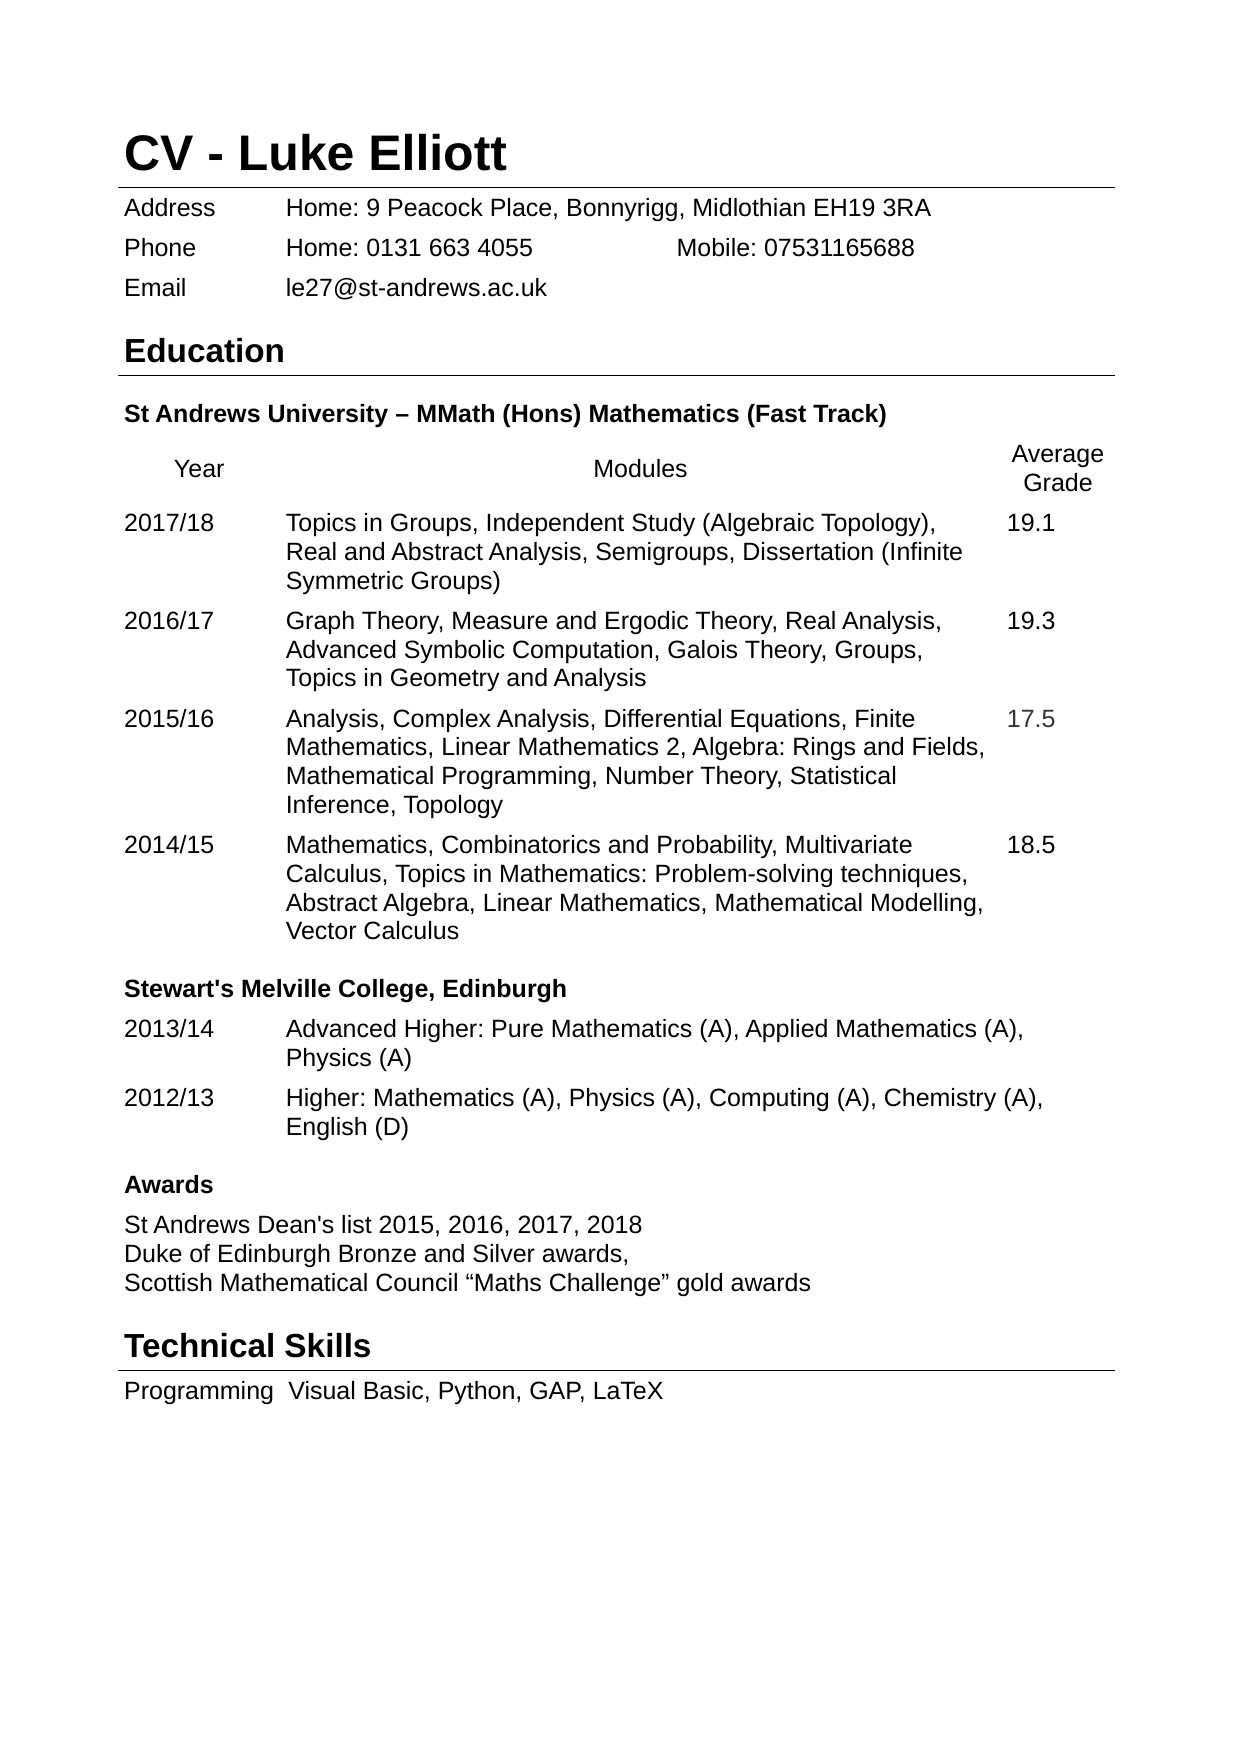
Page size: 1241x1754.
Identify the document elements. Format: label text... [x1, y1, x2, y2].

table_cell 17.5 [1001, 698, 1115, 824]
table_cell Visual Basic, Python, GAP, LaTeX [282, 1371, 1115, 1410]
table_cell Year [118, 434, 280, 502]
table_cell Home: 0131 663 4055 [280, 228, 671, 268]
table_cell Modules [280, 434, 1001, 502]
table_cell Stewart's Melville College, Edinburgh [118, 951, 1115, 1009]
table_cell Home: 9 Peacock Place, Bonnyrigg, Midlothian EH19 3RA [280, 188, 1115, 227]
table_cell Advanced Higher: Pure Mathematics (A), Applied Mathematics (A), Physics (A) [280, 1009, 1115, 1078]
table_cell Technical Skills [118, 1302, 1115, 1370]
table_cell Address [118, 188, 280, 227]
table_cell 2014/15 [118, 824, 280, 951]
table_cell 2016/17 [118, 600, 280, 698]
table_cell 18.5 [1001, 824, 1115, 951]
table_cell [118, 1545, 1115, 1613]
table_cell 19.1 [1001, 503, 1115, 600]
table_cell Analysis, Complex Analysis, Differential Equations, Finite Mathematics, Linear Mathematics 2, Algebra: Rings and Fields, Mathematical Programming, Number Theory, Statistical Inference, Topology [280, 698, 1001, 824]
table_cell le27@st-andrews.ac.uk [280, 268, 1115, 308]
table_cell 2017/18 [118, 503, 280, 600]
table_header CV - Luke Elliott [118, 118, 1115, 187]
table_cell Awards [118, 1147, 1115, 1204]
table_cell Phone [118, 228, 280, 268]
table_cell 2013/14 [118, 1009, 280, 1078]
table_cell St Andrews Dean's list 2015, 2016, 2017, 2018 Duke of Edinburgh Bronze and Silver awards, Scottish Mathematical Council “Maths Challenge” gold awards [118, 1205, 1115, 1302]
table_cell Education [118, 308, 1115, 375]
table_cell 19.3 [1001, 600, 1115, 698]
table_cell Higher: Mathematics (A), Physics (A), Computing (A), Chemistry (A), English (D) [280, 1078, 1115, 1147]
table_cell 2012/13 [118, 1078, 280, 1147]
table_cell Mobile: 07531165688 [671, 228, 1115, 268]
table_cell [118, 1410, 1115, 1478]
table_cell St Andrews University – MMath (Hons) Mathematics (Fast Track) [118, 376, 1115, 433]
table_cell Mathematics, Combinatorics and Probability, Multivariate Calculus, Topics in Mathematics: Problem-solving techniques, Abstract Algebra, Linear Mathematics, Mathematical Modelling, Vector Calculus [280, 824, 1001, 951]
table_cell Topics in Groups, Independent Study (Algebraic Topology), Real and Abstract Analysis, Semigroups, Dissertation (Infinite Symmetric Groups) [280, 503, 1001, 600]
table_cell Email [118, 268, 280, 308]
table_cell Graph Theory, Measure and Ergodic Theory, Real Analysis, Advanced Symbolic Computation, Galois Theory, Groups, Topics in Geometry and Analysis [280, 600, 1001, 698]
table_cell Average Grade [1001, 434, 1115, 502]
table_cell [118, 1478, 1115, 1545]
table_cell 2015/16 [118, 698, 280, 824]
table_cell Programming [118, 1371, 282, 1410]
